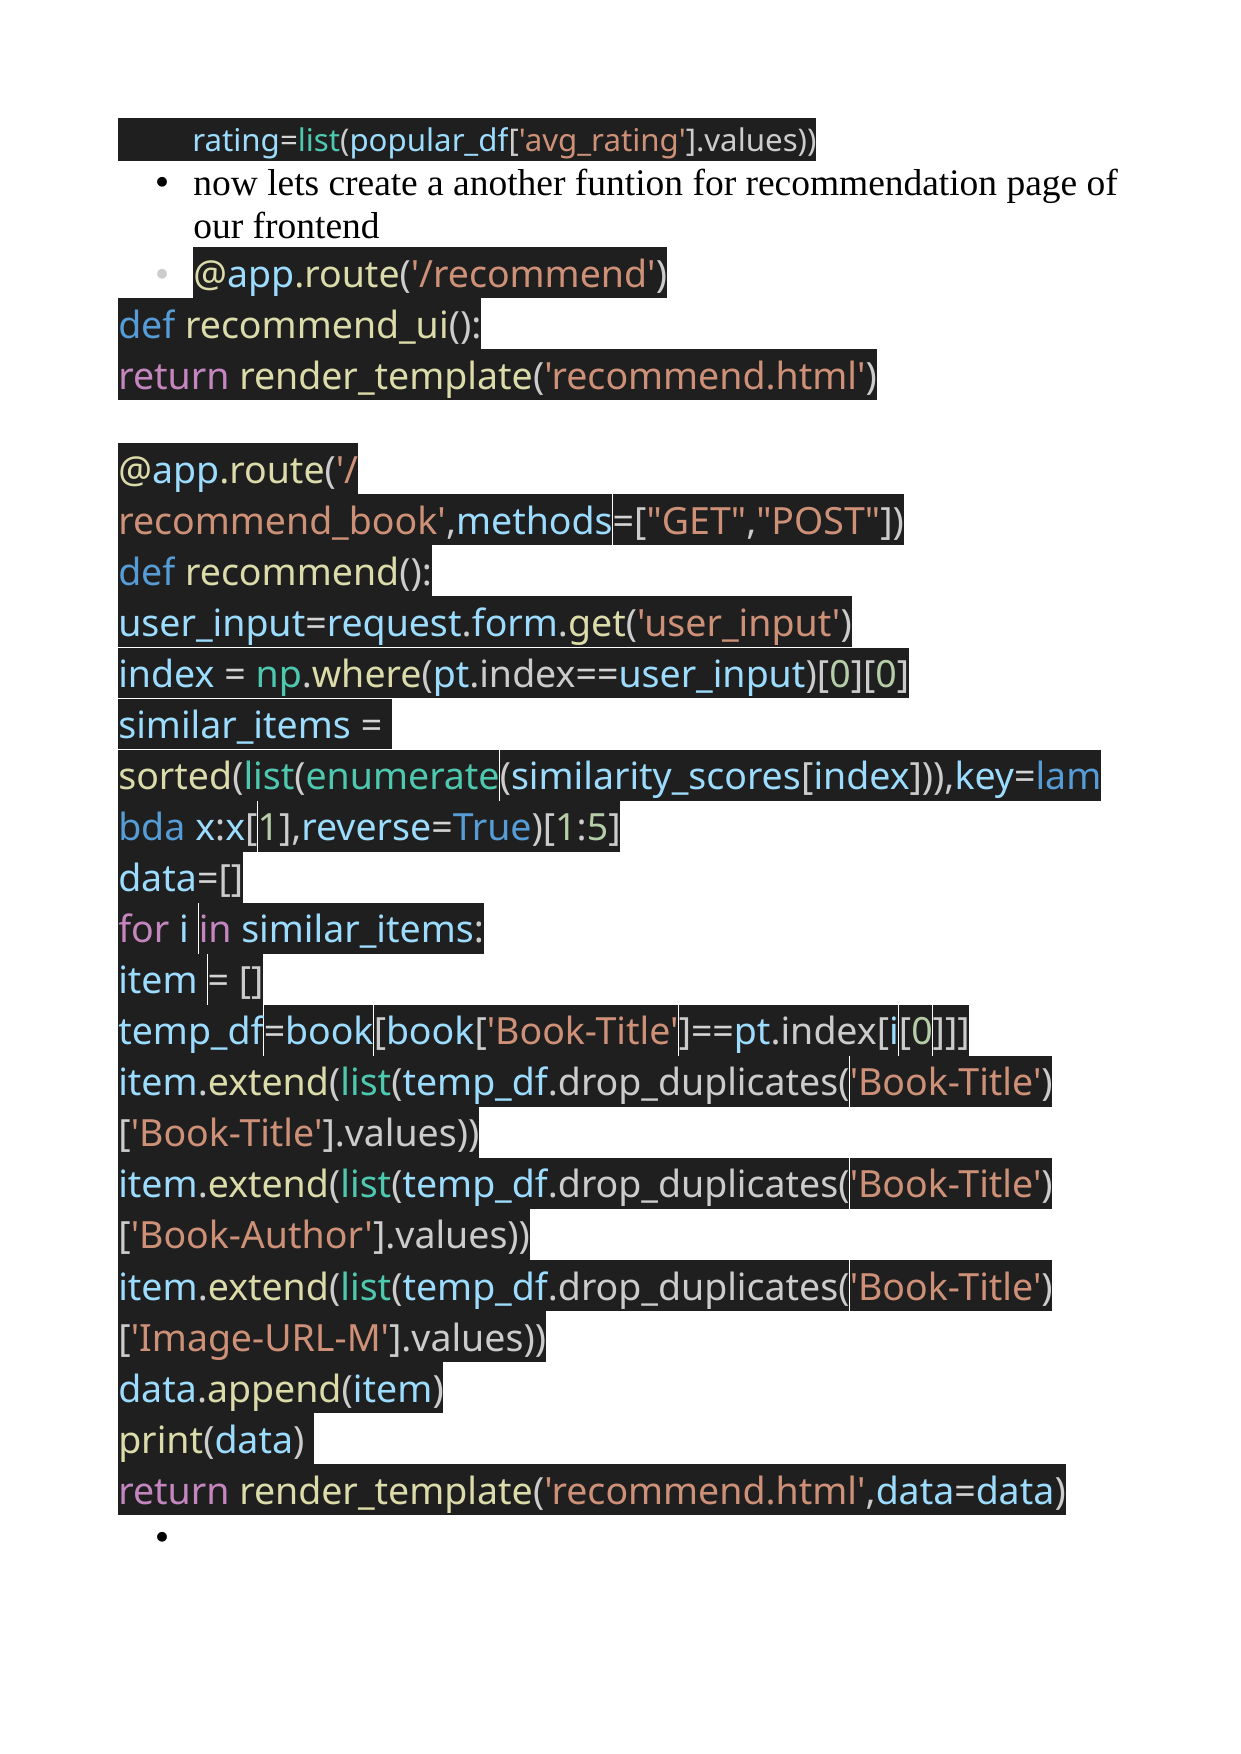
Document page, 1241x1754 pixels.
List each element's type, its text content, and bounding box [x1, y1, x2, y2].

text temp_df=book[book['Book-Title']==pt.index[i[0]]] [118, 1005, 1122, 1056]
text @app.route('/recommend_book',methods=["GET","POST"]) [118, 443, 1122, 545]
text item.extend(list(temp_df.drop_duplicates('Book-Title')['Book-Title'].values)) [118, 1056, 1122, 1158]
text for i in similar_items: [118, 903, 1122, 954]
text user_input=request.form.get('user_input') [118, 596, 1122, 647]
text item.extend(list(temp_df.drop_duplicates('Book-Title')['Image-URL-M'].values)) [118, 1260, 1122, 1362]
text rating=list(popular_df['avg_rating'].values)) [118, 118, 1122, 161]
list @app.route('/recommend') [156, 247, 1122, 298]
text similar_items = sorted(list(enumerate(similarity_scores[index])),key=lambda x:x[1],reverse=True)[1:5] [118, 698, 1122, 852]
text data.append(item) [118, 1362, 1122, 1413]
text item.extend(list(temp_df.drop_duplicates('Book-Title')['Book-Author'].values)) [118, 1158, 1122, 1260]
text def recommend(): [118, 545, 1122, 596]
text def recommend_ui(): [118, 298, 1122, 349]
text index = np.where(pt.index==user_input)[0][0] [118, 647, 1122, 698]
text item = [] [118, 954, 1122, 1005]
text return render_template('recommend.html') [118, 349, 1122, 400]
text data=[] [118, 852, 1122, 903]
text print(data) [118, 1413, 1122, 1464]
text return render_template('recommend.html',data=data) [118, 1464, 1122, 1515]
list now lets create a another funtion for recommendation page of our frontend [156, 161, 1122, 247]
